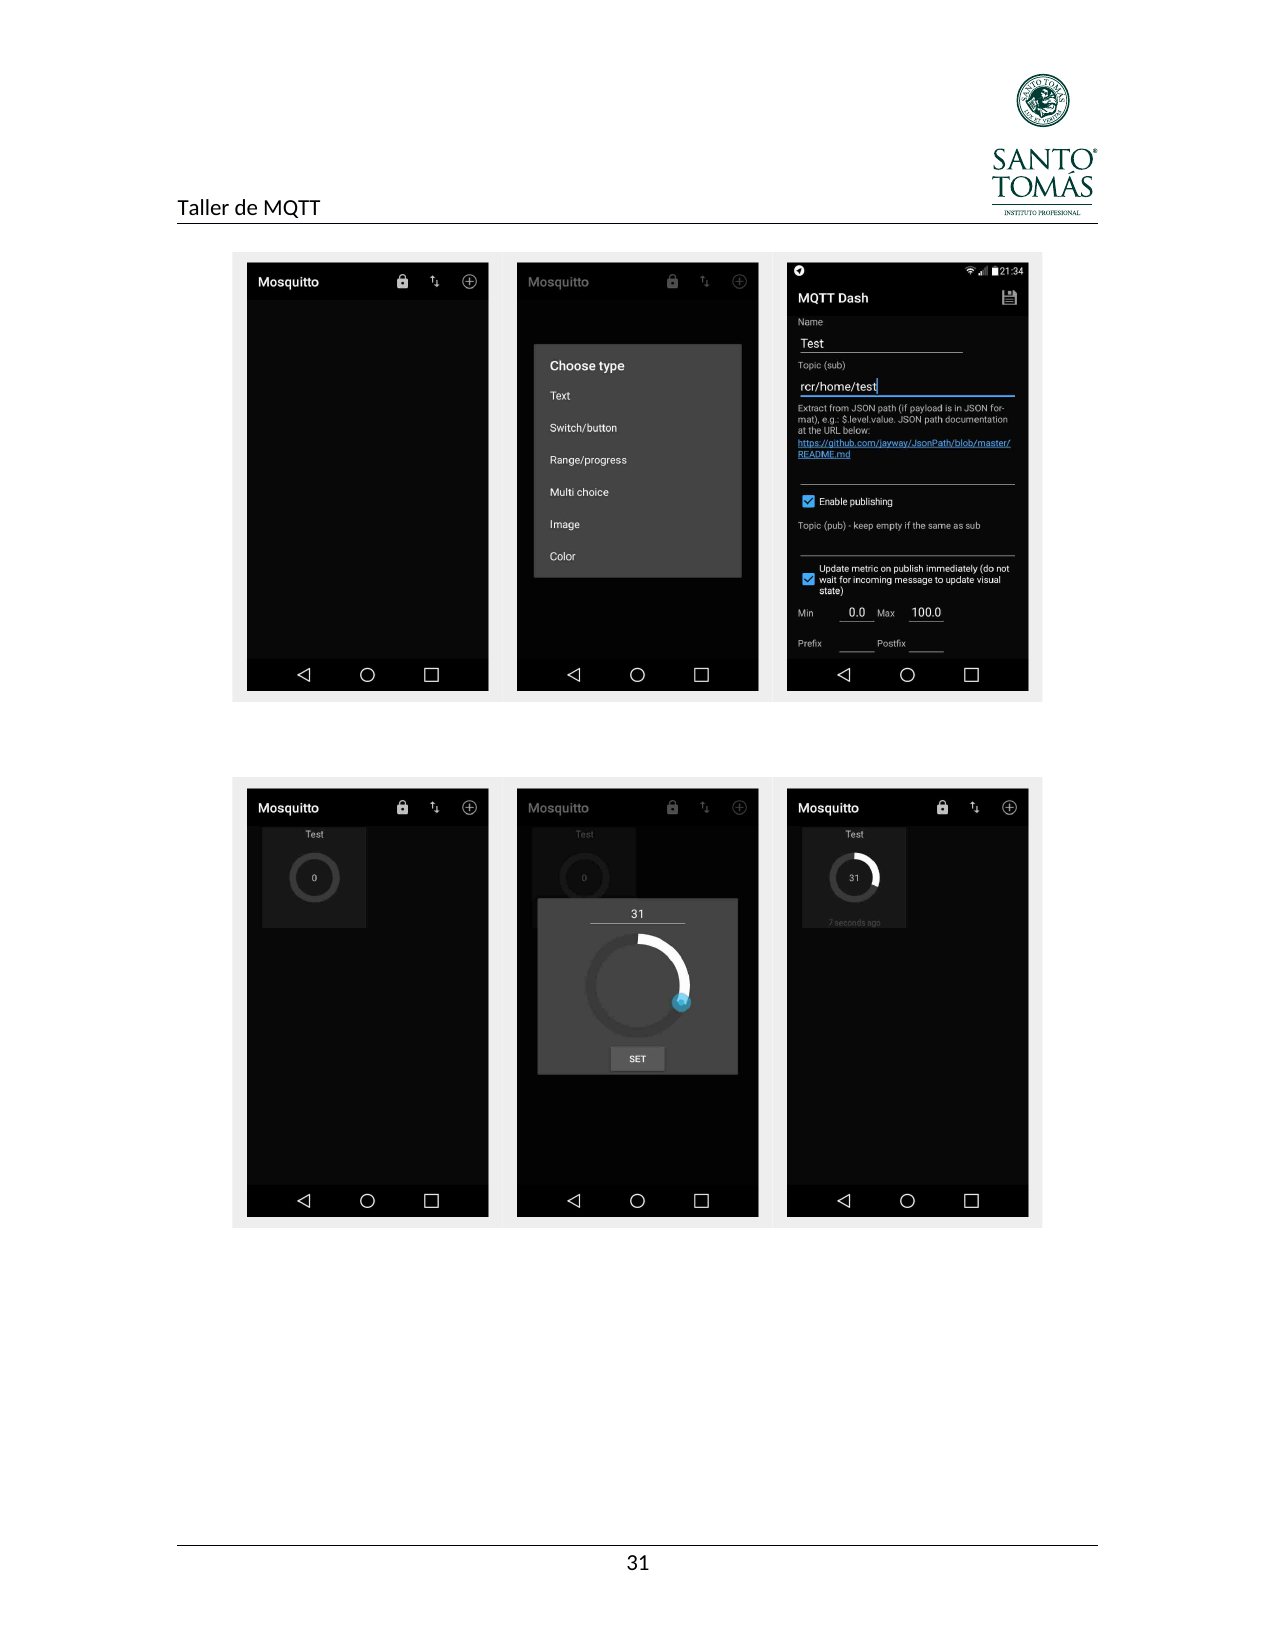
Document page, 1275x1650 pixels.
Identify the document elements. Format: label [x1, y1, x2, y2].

picture [232, 777, 1043, 1228]
picture [232, 252, 1043, 702]
